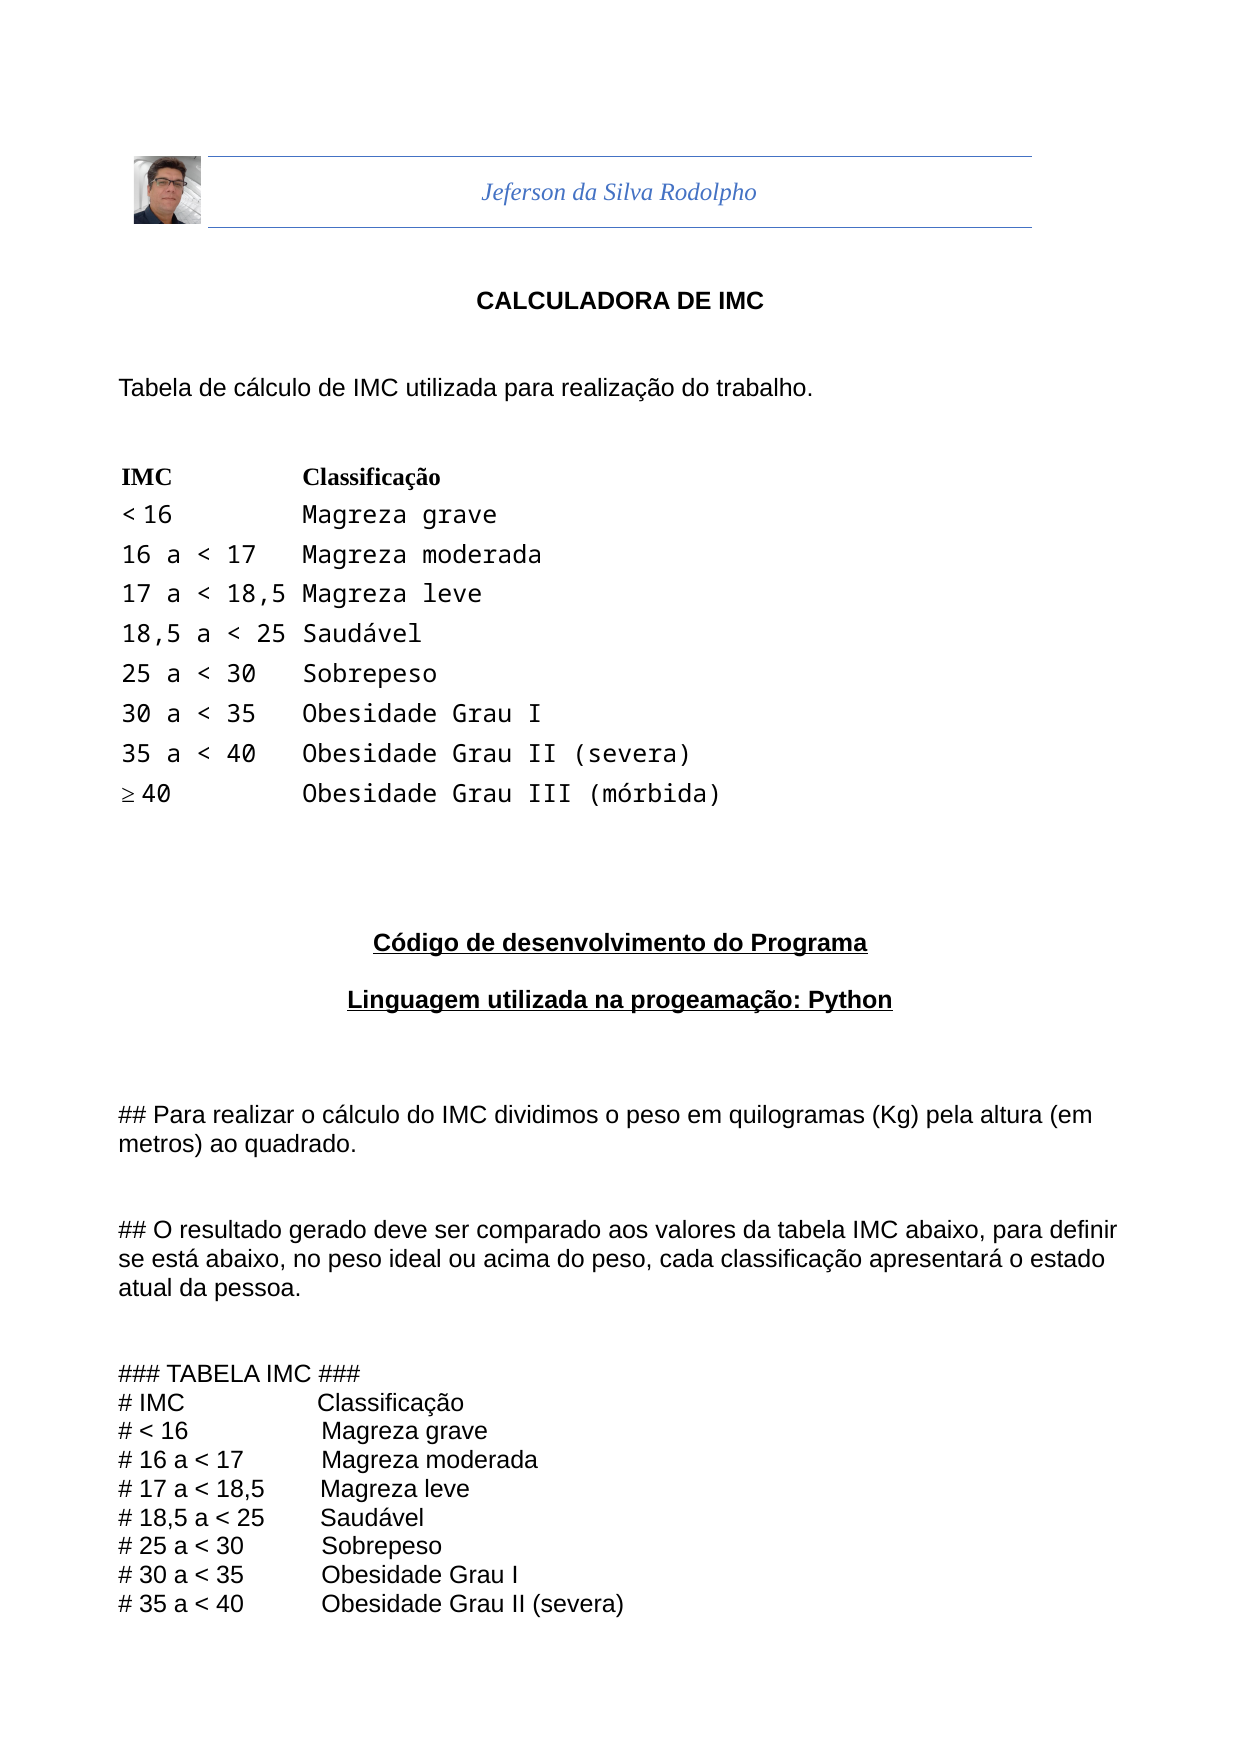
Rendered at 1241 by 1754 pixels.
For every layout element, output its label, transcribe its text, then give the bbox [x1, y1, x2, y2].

text ## Para realizar o cálculo do IMC dividimos o peso em quilogramas (Kg) pela altura (em metros) ao quadrado. [118, 1100, 1122, 1158]
text ## O resultado gerado deve ser comparado aos valores da tabela IMC abaixo, para definir se está abaixo, no peso ideal ou acima do peso, cada classificação apresentará o estado atual da pessoa. [118, 1215, 1122, 1301]
text # 16 a < 17 Magreza moderada [118, 1445, 1122, 1474]
text # IMC Classificação [118, 1388, 1122, 1416]
table_cell 25 a < 30 [118, 653, 299, 693]
text ### TABELA IMC ### [118, 1359, 1122, 1388]
table_cell 35 a < 40 [118, 733, 299, 773]
text # 18,5 a < 25 Saudável [118, 1503, 1122, 1531]
text CALCULADORA DE IMC [118, 286, 1122, 315]
table_cell Magreza leve [299, 573, 741, 613]
table_header Classificação [299, 459, 741, 493]
table_cell 16 a < 17 [118, 533, 299, 573]
table_cell Sobrepeso [299, 653, 741, 693]
text # 35 a < 40 Obesidade Grau II (severa) [118, 1589, 1122, 1618]
table_cell Saudável [299, 613, 741, 653]
table_cell Obesidade Grau III (mórbida) [299, 773, 741, 813]
table_cell ≥ 40 [118, 773, 299, 813]
text Tabela de cálculo de IMC utilizada para realização do trabalho. [118, 373, 1122, 401]
table_cell Magreza moderada [299, 533, 741, 573]
text # < 16 Magreza grave [118, 1416, 1122, 1445]
table_cell Obesidade Grau I [299, 693, 741, 733]
table_header IMC [118, 459, 299, 493]
text # 30 a < 35 Obesidade Grau I [118, 1560, 1122, 1589]
picture [133, 156, 201, 224]
text # 25 a < 30 Sobrepeso [118, 1531, 1122, 1560]
table_cell Magreza grave [299, 494, 741, 533]
table_cell 18,5 a < 25 [118, 613, 299, 653]
table_cell 17 a < 18,5 [118, 573, 299, 613]
table_cell 30 a < 35 [118, 693, 299, 733]
text Código de desenvolvimento do Programa [118, 928, 1122, 956]
text Linguagem utilizada na progeamação: Python [118, 985, 1122, 1014]
text # 17 a < 18,5 Magreza leve [118, 1474, 1122, 1503]
table_cell < 16 [118, 494, 299, 533]
table_cell Obesidade Grau II (severa) [299, 733, 741, 773]
